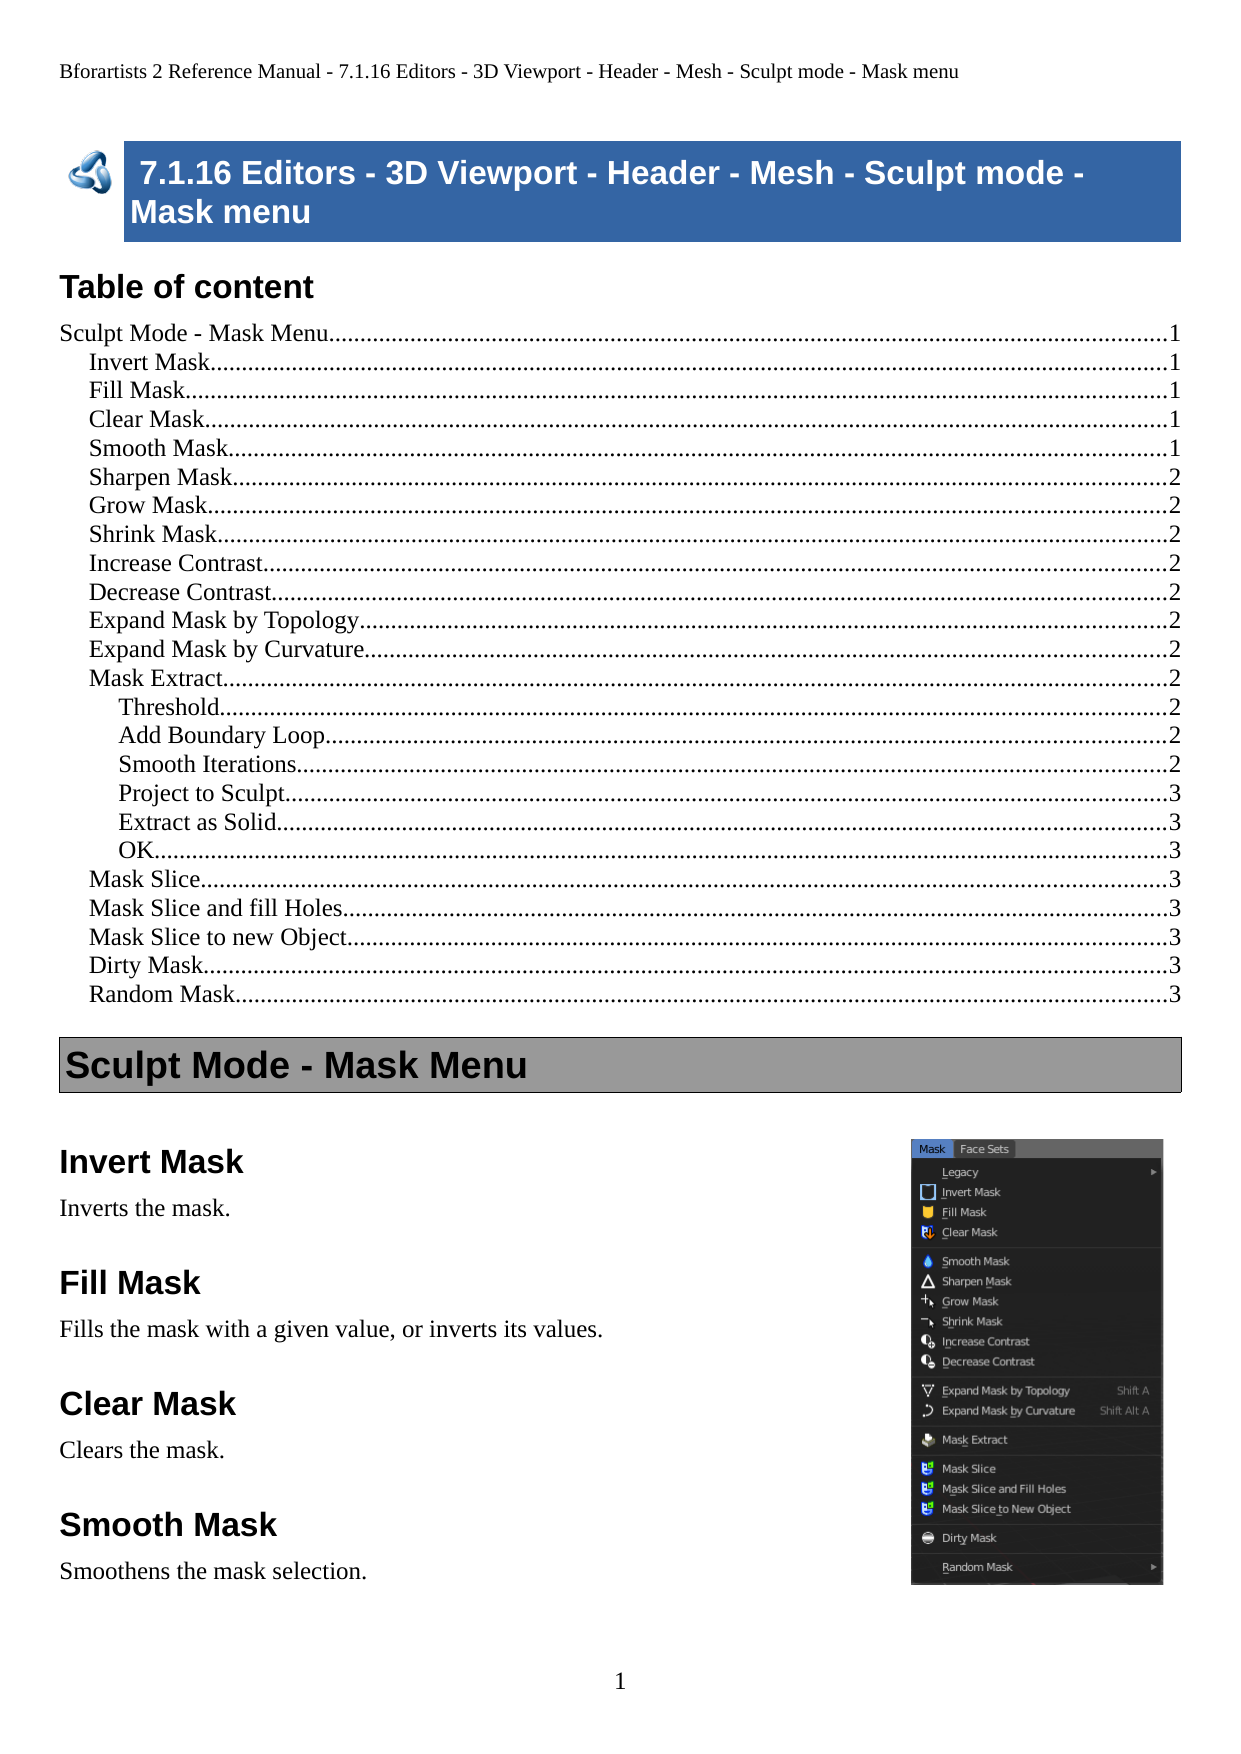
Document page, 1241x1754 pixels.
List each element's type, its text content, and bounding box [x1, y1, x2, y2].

picture [65, 147, 114, 197]
text Decrease Contrast 2 [88, 577, 1181, 605]
text OK 3 [118, 835, 1181, 864]
subtitle [1164, 1142, 1181, 1180]
text Extract as Solid 3 [118, 807, 1181, 835]
table_header [59, 141, 124, 242]
text Smooth Iterations 2 [118, 749, 1181, 778]
text Dirty Mask 3 [88, 950, 1181, 979]
text Smooth Mask 1 [88, 433, 1181, 462]
table_header Sculpt Mode - Mask Menu [60, 1038, 1181, 1092]
text Expand Mask by Topology 2 [88, 605, 1181, 634]
text Increase Contrast 2 [88, 548, 1181, 577]
subtitle Smooth Mask [59, 1505, 911, 1543]
subtitle Invert Mask [59, 1142, 911, 1180]
text Add Boundary Loop 2 [118, 720, 1181, 749]
subtitle Table of content [59, 267, 1181, 305]
text Shrink Mask 2 [88, 519, 1181, 548]
text Grow Mask 2 [88, 490, 1181, 519]
text Invert Mask 1 [88, 347, 1181, 375]
text Sharpen Mask 2 [88, 462, 1181, 490]
text Clears the mask. [59, 1435, 911, 1463]
subtitle Clear Mask [59, 1384, 911, 1422]
text Mask Extract 2 [88, 663, 1181, 692]
text Sculpt Mode - Mask Menu 1 [59, 318, 1181, 347]
text Mask Slice to new Object 3 [88, 922, 1181, 950]
text [1164, 1193, 1181, 1221]
subtitle [1164, 1384, 1181, 1422]
subtitle [1164, 1505, 1181, 1543]
text Fill Mask 1 [88, 375, 1181, 404]
text Smoothens the mask selection. [59, 1556, 911, 1584]
table_header 7.1.16 Editors - 3D Viewport - Header - Mesh - Sculpt mode - Mask menu [124, 141, 1181, 242]
text Mask Slice 3 [88, 864, 1181, 893]
text [1164, 1435, 1181, 1463]
text Expand Mask by Curvature 2 [88, 634, 1181, 663]
subtitle [1164, 1263, 1181, 1301]
text Threshold 2 [118, 692, 1181, 720]
text Fills the mask with a given value, or inverts its values. [59, 1314, 911, 1342]
text Inverts the mask. [59, 1193, 911, 1221]
text Random Mask 3 [88, 979, 1181, 1008]
text Mask Slice and fill Holes 3 [88, 893, 1181, 922]
text Project to Sculpt 3 [118, 778, 1181, 807]
subtitle Fill Mask [59, 1263, 911, 1301]
text Clear Mask 1 [88, 404, 1181, 433]
picture [911, 1139, 1164, 1585]
